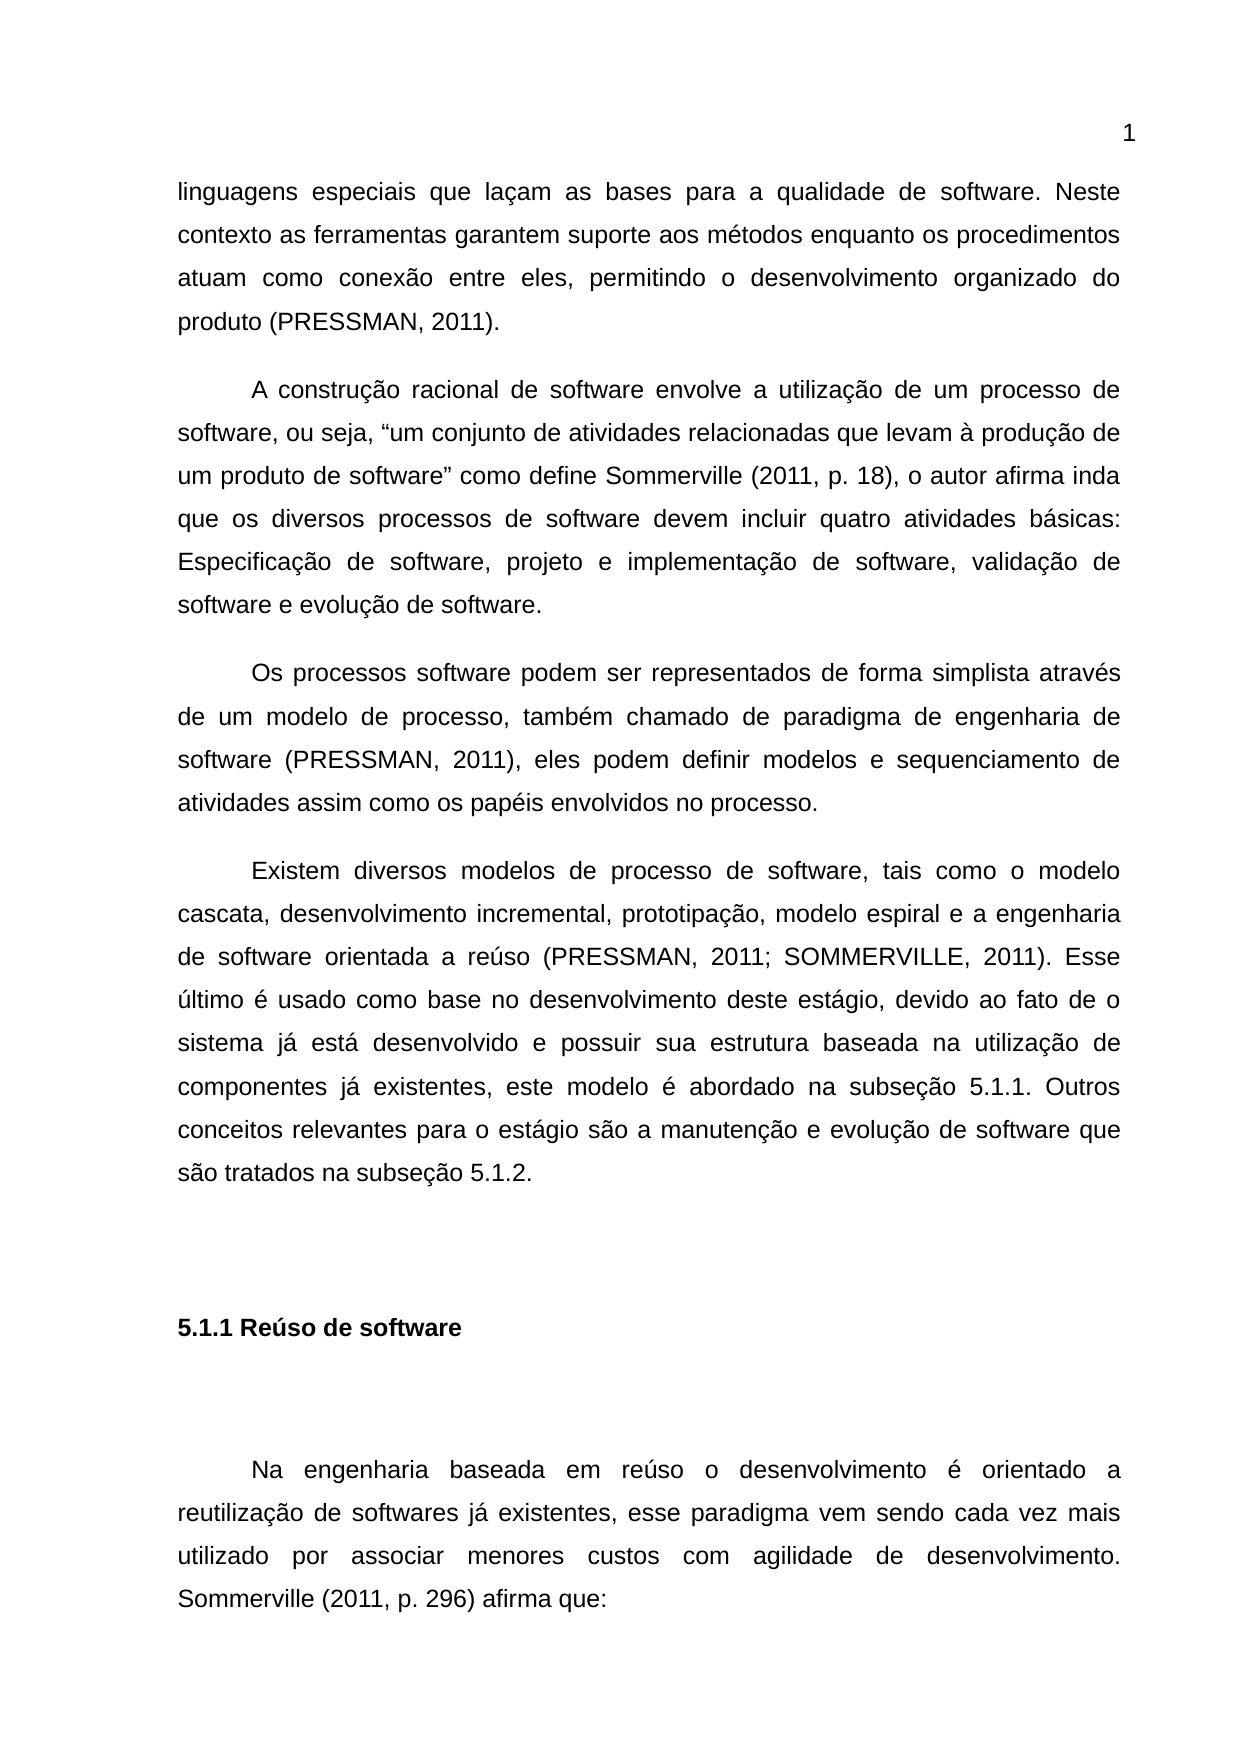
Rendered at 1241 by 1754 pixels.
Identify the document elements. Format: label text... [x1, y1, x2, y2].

text linguagens especiais que laçam as bases para a qualidade de software. Neste contexto as ferramentas garantem suporte aos métodos enquanto os procedimentos atuam como conexão entre eles, permitindo o desenvolvimento organizado do produto (PRESSMAN, 2011). [177, 177, 1122, 335]
text Os processos software podem ser representados de forma simplista através de um modelo de processo, também chamado de paradigma de engenharia de software (PRESSMAN, 2011), eles podem definir modelos e sequenciamento de atividades assim como os papéis envolvidos no processo. [177, 658, 1122, 817]
subtitle 5.1.1 Reúso de software [177, 1313, 1122, 1342]
text Na engenharia baseada em reúso o desenvolvimento é orientado a reutilização de softwares já existentes, esse paradigma vem sendo cada vez mais utilizado por associar menores custos com agilidade de desenvolvimento. Sommerville (2011, p. 296) afirma que: [177, 1455, 1122, 1613]
text Existem diversos modelos de processo de software, tais como o modelo cascata, desenvolvimento incremental, prototipação, modelo espiral e a engenharia de software orientada a reúso (PRESSMAN, 2011; SOMMERVILLE, 2011). Esse último é usado como base no desenvolvimento deste estágio, devido ao fato de o sistema já está desenvolvido e possuir sua estrutura baseada na utilização de componentes já existentes, este modelo é abordado na subseção 5.1.1. Outros conceitos relevantes para o estágio são a manutenção e evolução de software que são tratados na subseção 5.1.2. [177, 856, 1122, 1187]
text A construção racional de software envolve a utilização de um processo de software, ou seja, “um conjunto de atividades relacionadas que levam à produção de um produto de software” como define Sommerville (2011, p. 18), o autor afirma inda que os diversos processos de software devem incluir quatro atividades básicas: Especificação de software, projeto e implementação de software, validação de software e evolução de software. [177, 375, 1122, 619]
